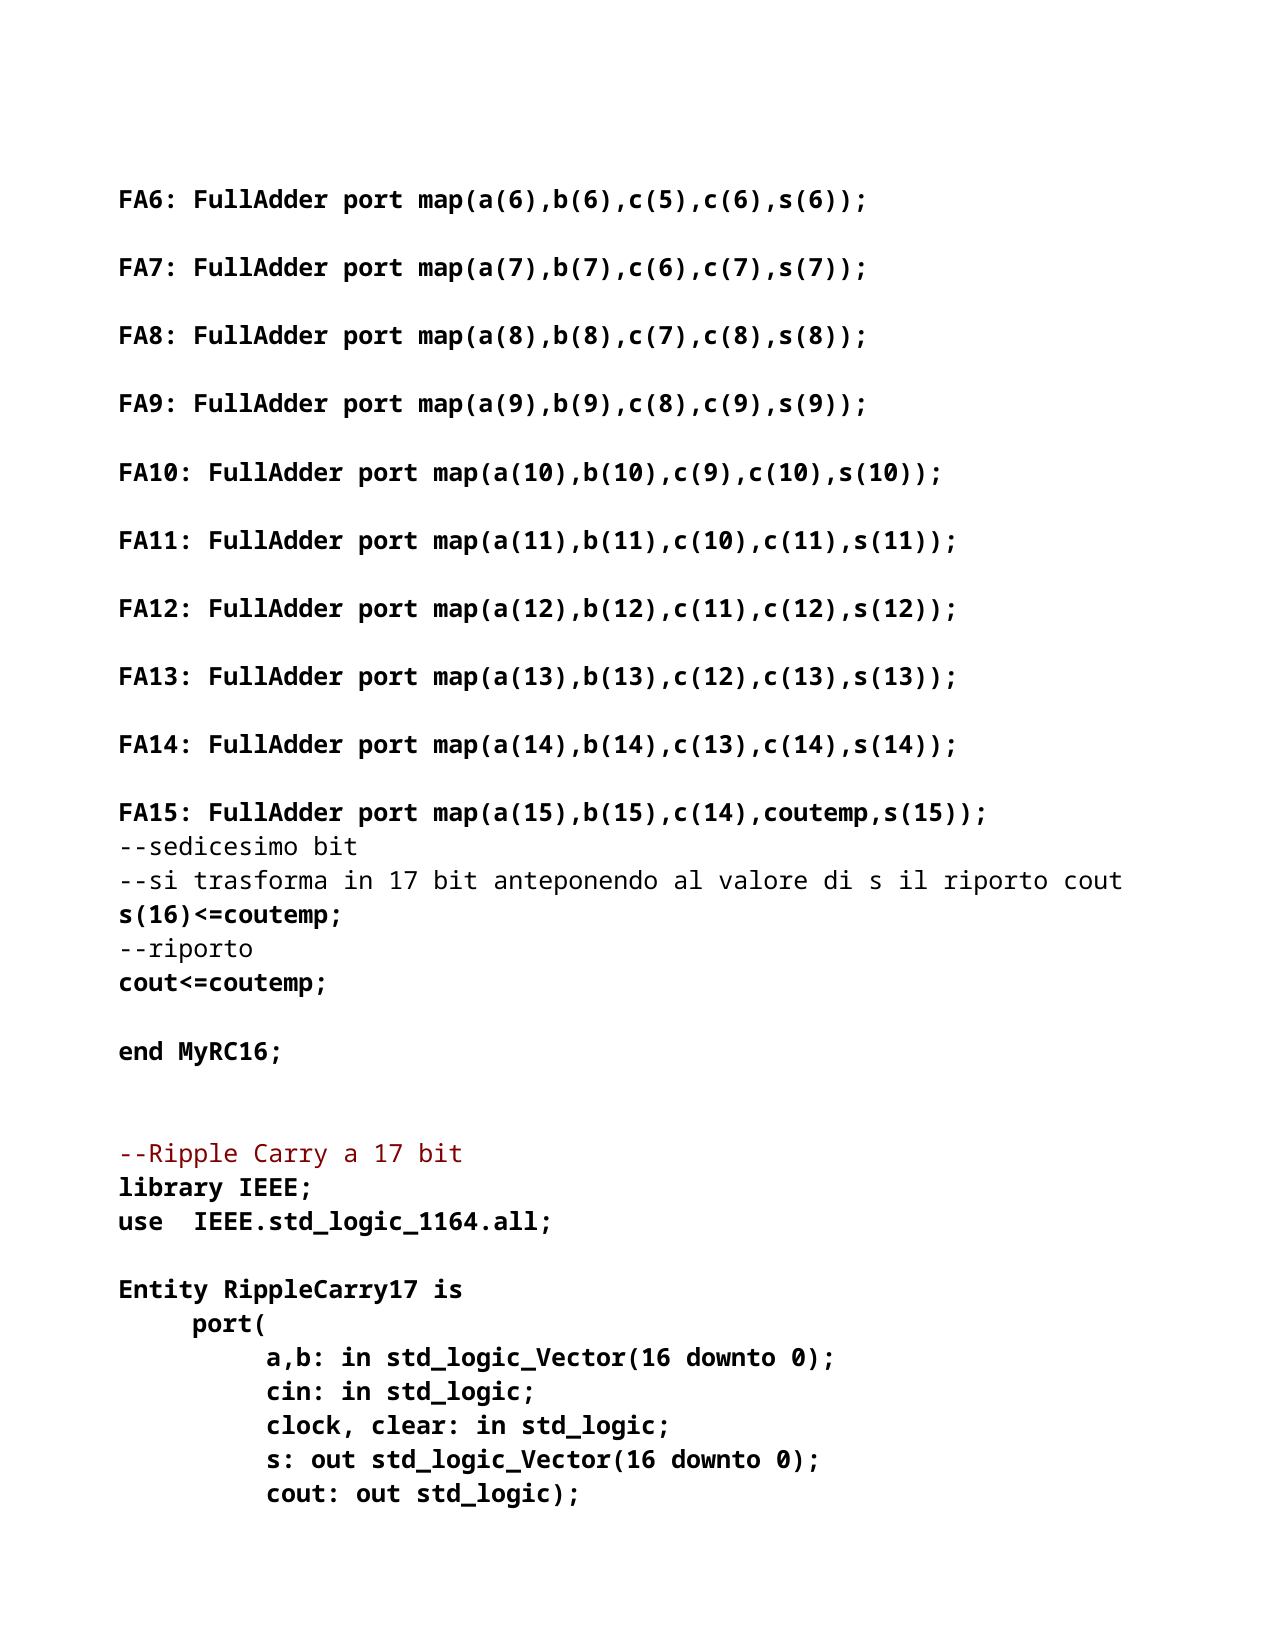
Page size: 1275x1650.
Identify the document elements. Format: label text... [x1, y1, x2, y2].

text FA14: FullAdder port map(a(14),b(14),c(13),c(14),s(14)); [118, 727, 1157, 761]
text end MyRC16; [118, 1033, 1157, 1067]
text --sedicesimo bit [118, 829, 1157, 863]
text cout<=coutemp; [118, 965, 1157, 999]
text FA13: FullAdder port map(a(13),b(13),c(12),c(13),s(13)); [118, 658, 1157, 693]
text --si trasforma in 17 bit anteponendo al valore di s il riporto cout [118, 863, 1157, 897]
text FA7: FullAdder port map(a(7),b(7),c(6),c(7),s(7)); [118, 250, 1157, 284]
text port( [118, 1306, 1157, 1340]
text FA12: FullAdder port map(a(12),b(12),c(11),c(12),s(12)); [118, 590, 1157, 624]
text cin: in std_logic; [118, 1374, 1157, 1408]
text FA15: FullAdder port map(a(15),b(15),c(14),coutemp,s(15)); [118, 795, 1157, 829]
text FA10: FullAdder port map(a(10),b(10),c(9),c(10),s(10)); [118, 454, 1157, 488]
text --Ripple Carry a 17 bit [118, 1135, 1157, 1169]
text FA11: FullAdder port map(a(11),b(11),c(10),c(11),s(11)); [118, 522, 1157, 556]
text use IEEE.std_logic_1164.all; [118, 1203, 1157, 1238]
text s(16)<=coutemp; [118, 897, 1157, 931]
text --riporto [118, 931, 1157, 965]
text FA6: FullAdder port map(a(6),b(6),c(5),c(6),s(6)); [118, 182, 1157, 216]
text a,b: in std_logic_Vector(16 downto 0); [118, 1340, 1157, 1374]
text s: out std_logic_Vector(16 downto 0); [118, 1442, 1157, 1476]
text Entity RippleCarry17 is [118, 1272, 1157, 1306]
text FA9: FullAdder port map(a(9),b(9),c(8),c(9),s(9)); [118, 386, 1157, 420]
text library IEEE; [118, 1169, 1157, 1203]
text clock, clear: in std_logic; [118, 1408, 1157, 1442]
text cout: out std_logic); [118, 1476, 1157, 1510]
text FA8: FullAdder port map(a(8),b(8),c(7),c(8),s(8)); [118, 318, 1157, 352]
